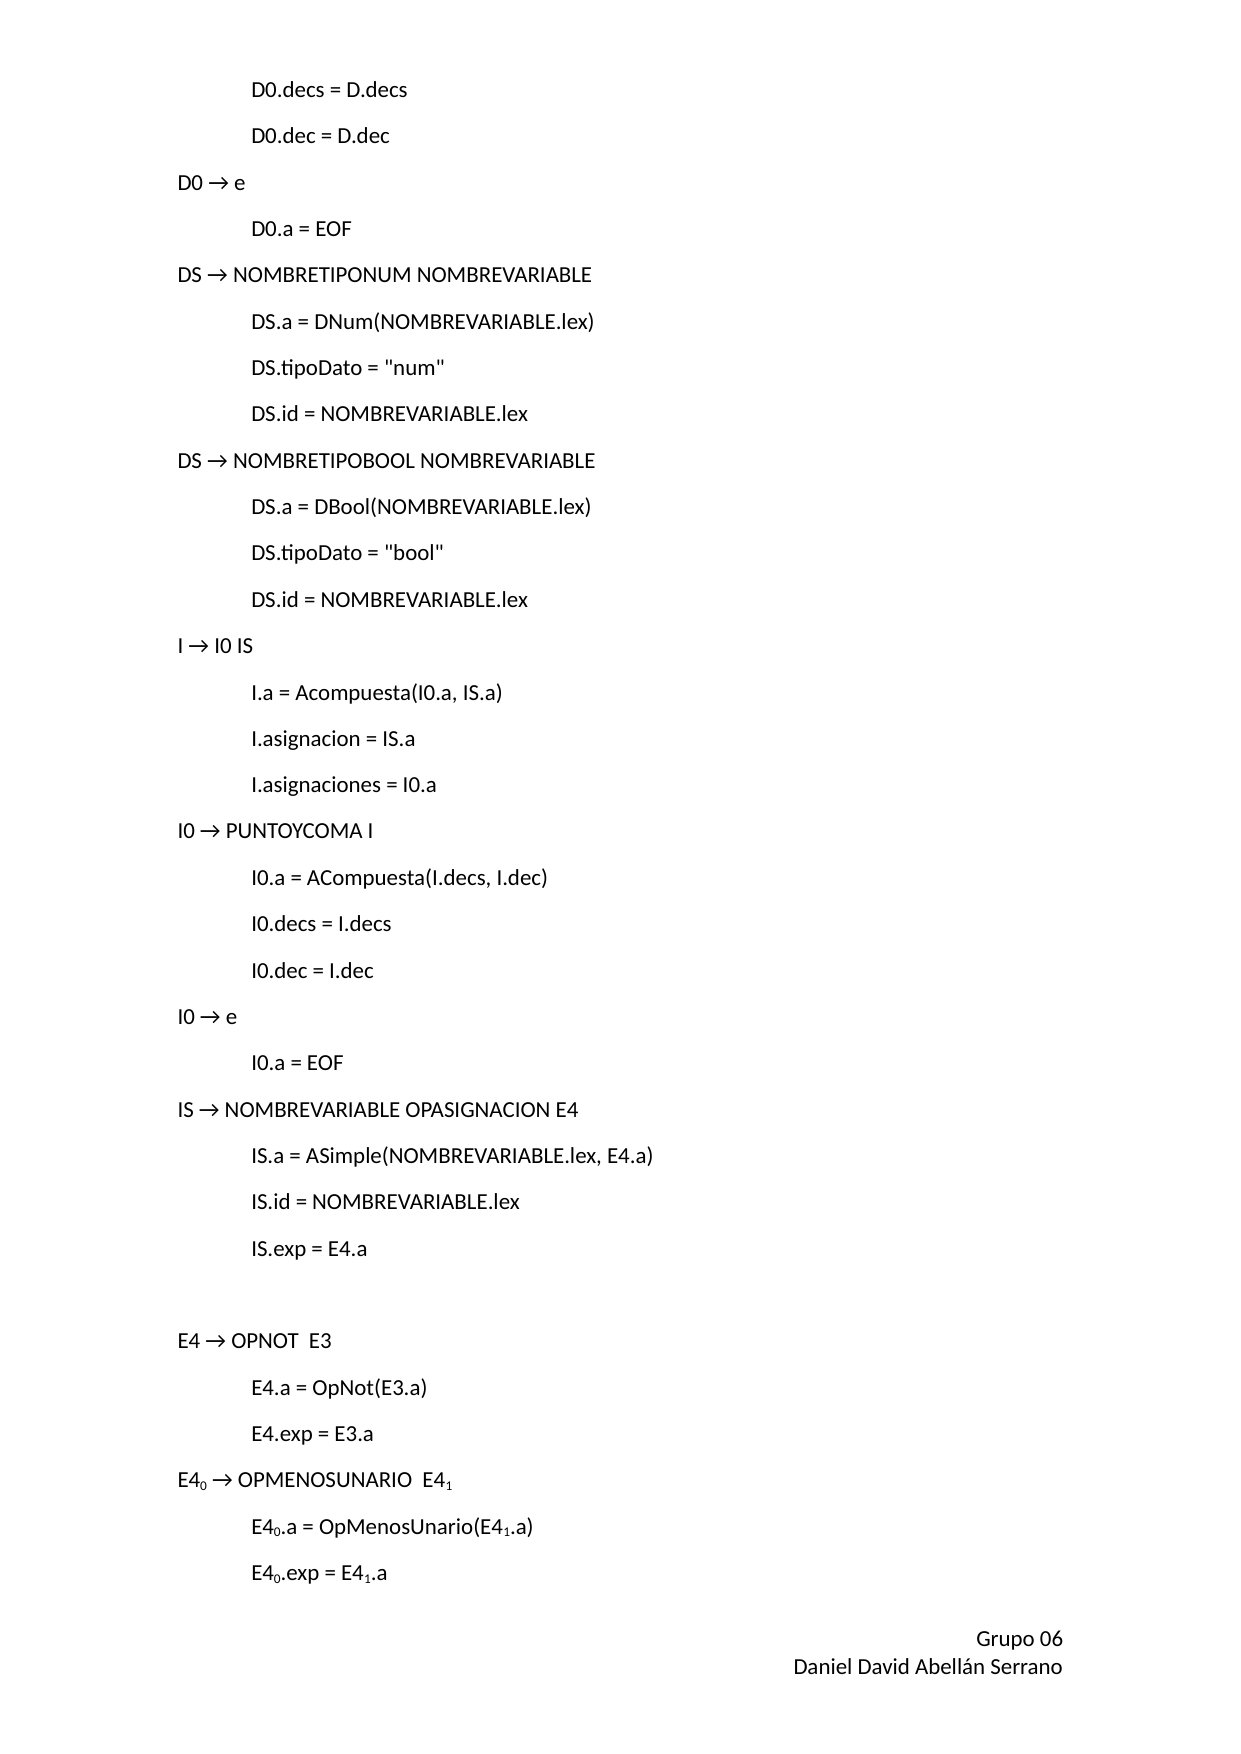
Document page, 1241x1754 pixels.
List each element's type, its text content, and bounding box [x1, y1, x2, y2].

text I0 → e [177, 1002, 1063, 1030]
text DS → NOMBRETIPONUM NOMBREVARIABLE [177, 260, 1063, 288]
text E40.a = OpMenosUnario(E41.a) [177, 1512, 1063, 1540]
text I.a = Acompuesta(I0.a, IS.a) [177, 678, 1063, 706]
text I0 → PUNTOYCOMA I [177, 817, 1063, 845]
text D0.a = EOF [177, 214, 1063, 242]
text E4.a = OpNot(E3.a) [177, 1373, 1063, 1401]
text I → I0 IS [177, 631, 1063, 659]
text IS.id = NOMBREVARIABLE.lex [177, 1187, 1063, 1216]
text I0.a = EOF [177, 1048, 1063, 1076]
text I.asignaciones = I0.a [177, 770, 1063, 798]
text D0 → e [177, 168, 1063, 196]
text I0.decs = I.decs [177, 909, 1063, 937]
text DS → NOMBRETIPOBOOL NOMBREVARIABLE [177, 446, 1063, 474]
text IS.exp = E4.a [177, 1234, 1063, 1262]
text I0.dec = I.dec [177, 956, 1063, 984]
text D0.decs = D.decs [177, 75, 1063, 103]
text IS → NOMBREVARIABLE OPASIGNACION E4 [177, 1095, 1063, 1123]
text E4 → OPNOT E3 [177, 1327, 1063, 1354]
text IS.a = ASimple(NOMBREVARIABLE.lex, E4.a) [177, 1141, 1063, 1169]
text DS.id = NOMBREVARIABLE.lex [177, 399, 1063, 427]
text DS.a = DBool(NOMBREVARIABLE.lex) [177, 492, 1063, 520]
text E40.exp = E41.a [177, 1558, 1063, 1586]
text I0.a = ACompuesta(I.decs, I.dec) [177, 863, 1063, 891]
text DS.id = NOMBREVARIABLE.lex [177, 585, 1063, 613]
text DS.tipoDato = "num" [177, 353, 1063, 381]
text DS.tipoDato = "bool" [177, 538, 1063, 567]
text I.asignacion = IS.a [177, 724, 1063, 752]
text D0.dec = D.dec [177, 121, 1063, 149]
text E4.exp = E3.a [177, 1419, 1063, 1447]
text E40 → OPMENOSUNARIO E41 [177, 1466, 1063, 1494]
text DS.a = DNum(NOMBREVARIABLE.lex) [177, 307, 1063, 335]
